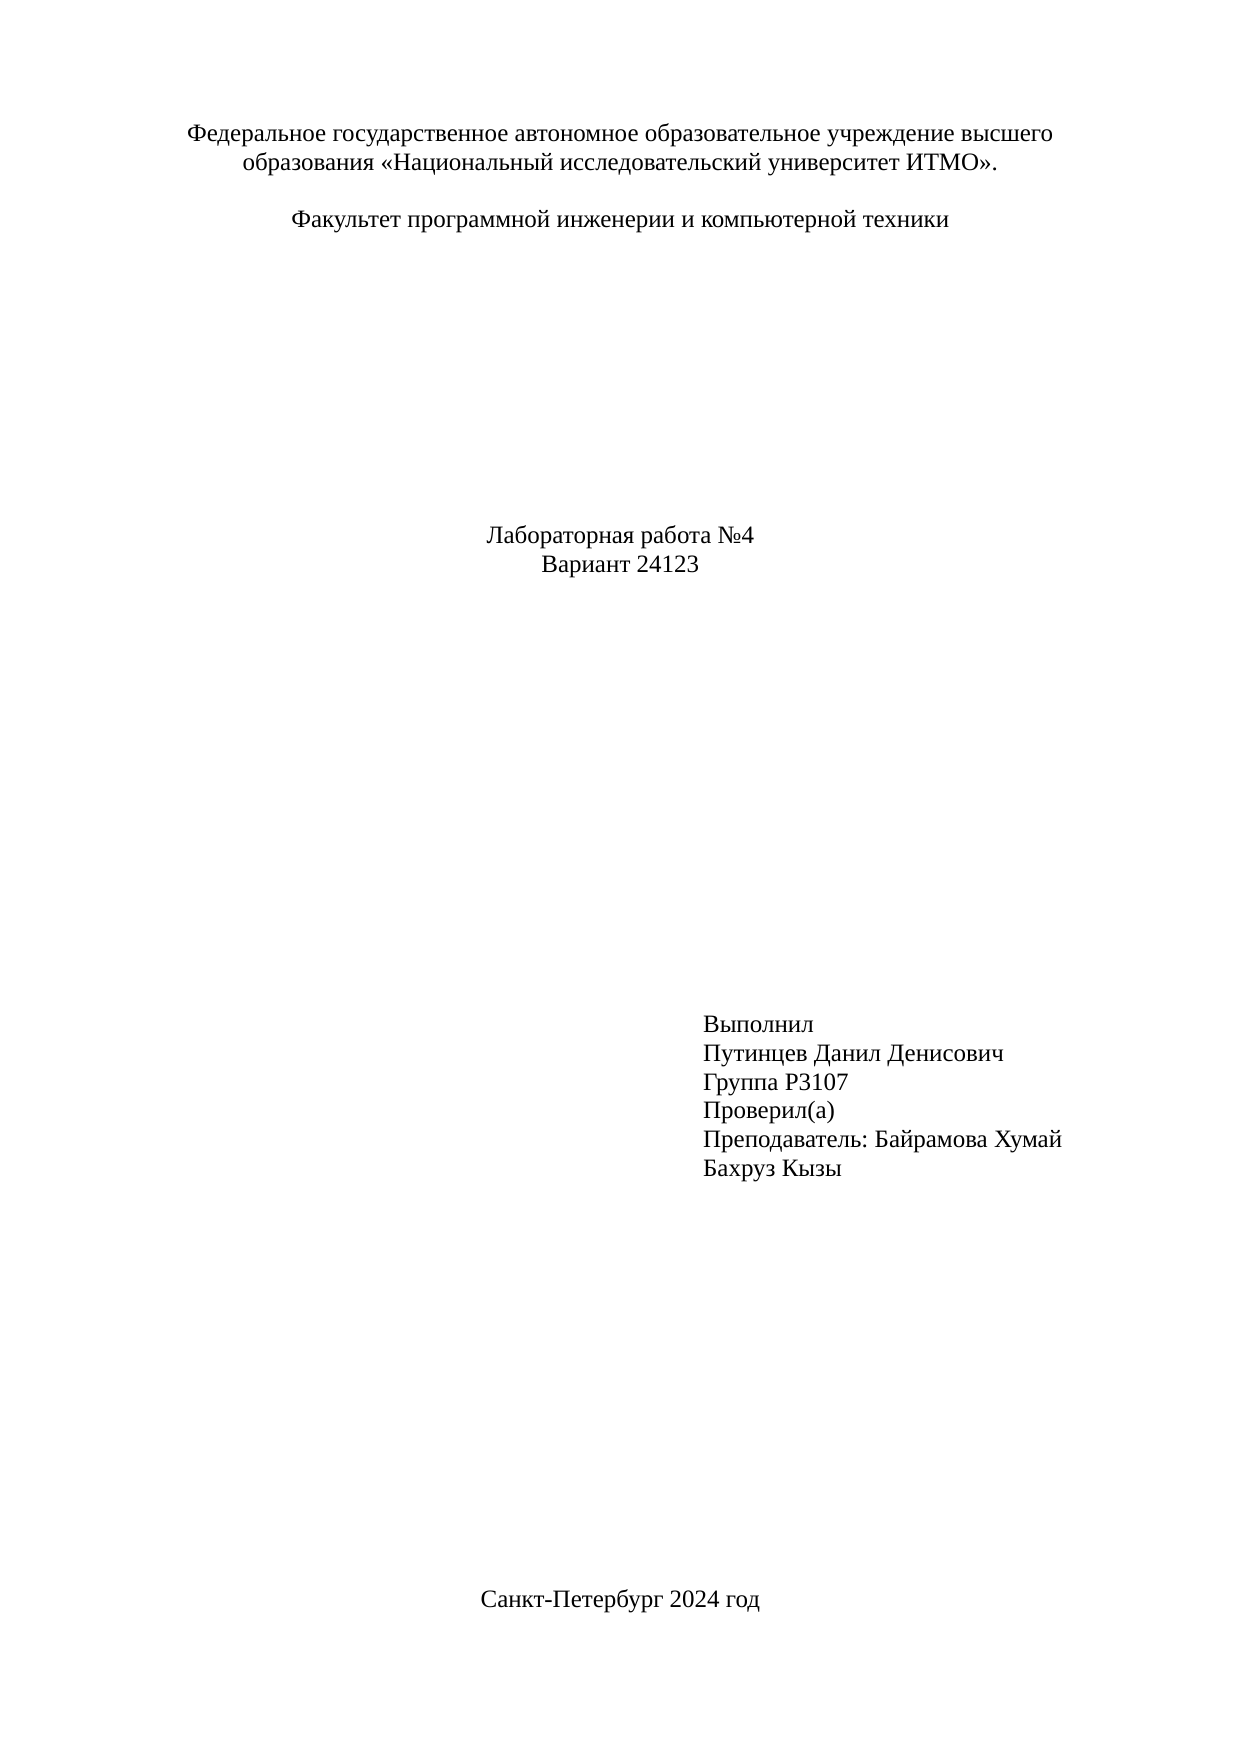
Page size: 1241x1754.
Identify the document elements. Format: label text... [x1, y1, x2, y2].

text Выполнил [703, 1009, 1122, 1038]
text Санкт-Петербург 2024 год [118, 1584, 1122, 1613]
text Группа P3107 [703, 1067, 1122, 1096]
text Вариант 24123 [118, 549, 1122, 578]
text Путинцев Данил Денисович [703, 1038, 1122, 1067]
text Федеральное государственное автономное образовательное учреждение высшего образования «Национальный исследовательский университет ИТМО». [118, 118, 1122, 176]
text Факультет программной инженерии и компьютерной техники [118, 204, 1122, 233]
text Лабораторная работа №4 [118, 521, 1122, 549]
text Проверил(а) [703, 1096, 1122, 1124]
text Преподаватель: Байрамова Хумай Бахруз Кызы [703, 1124, 1122, 1182]
